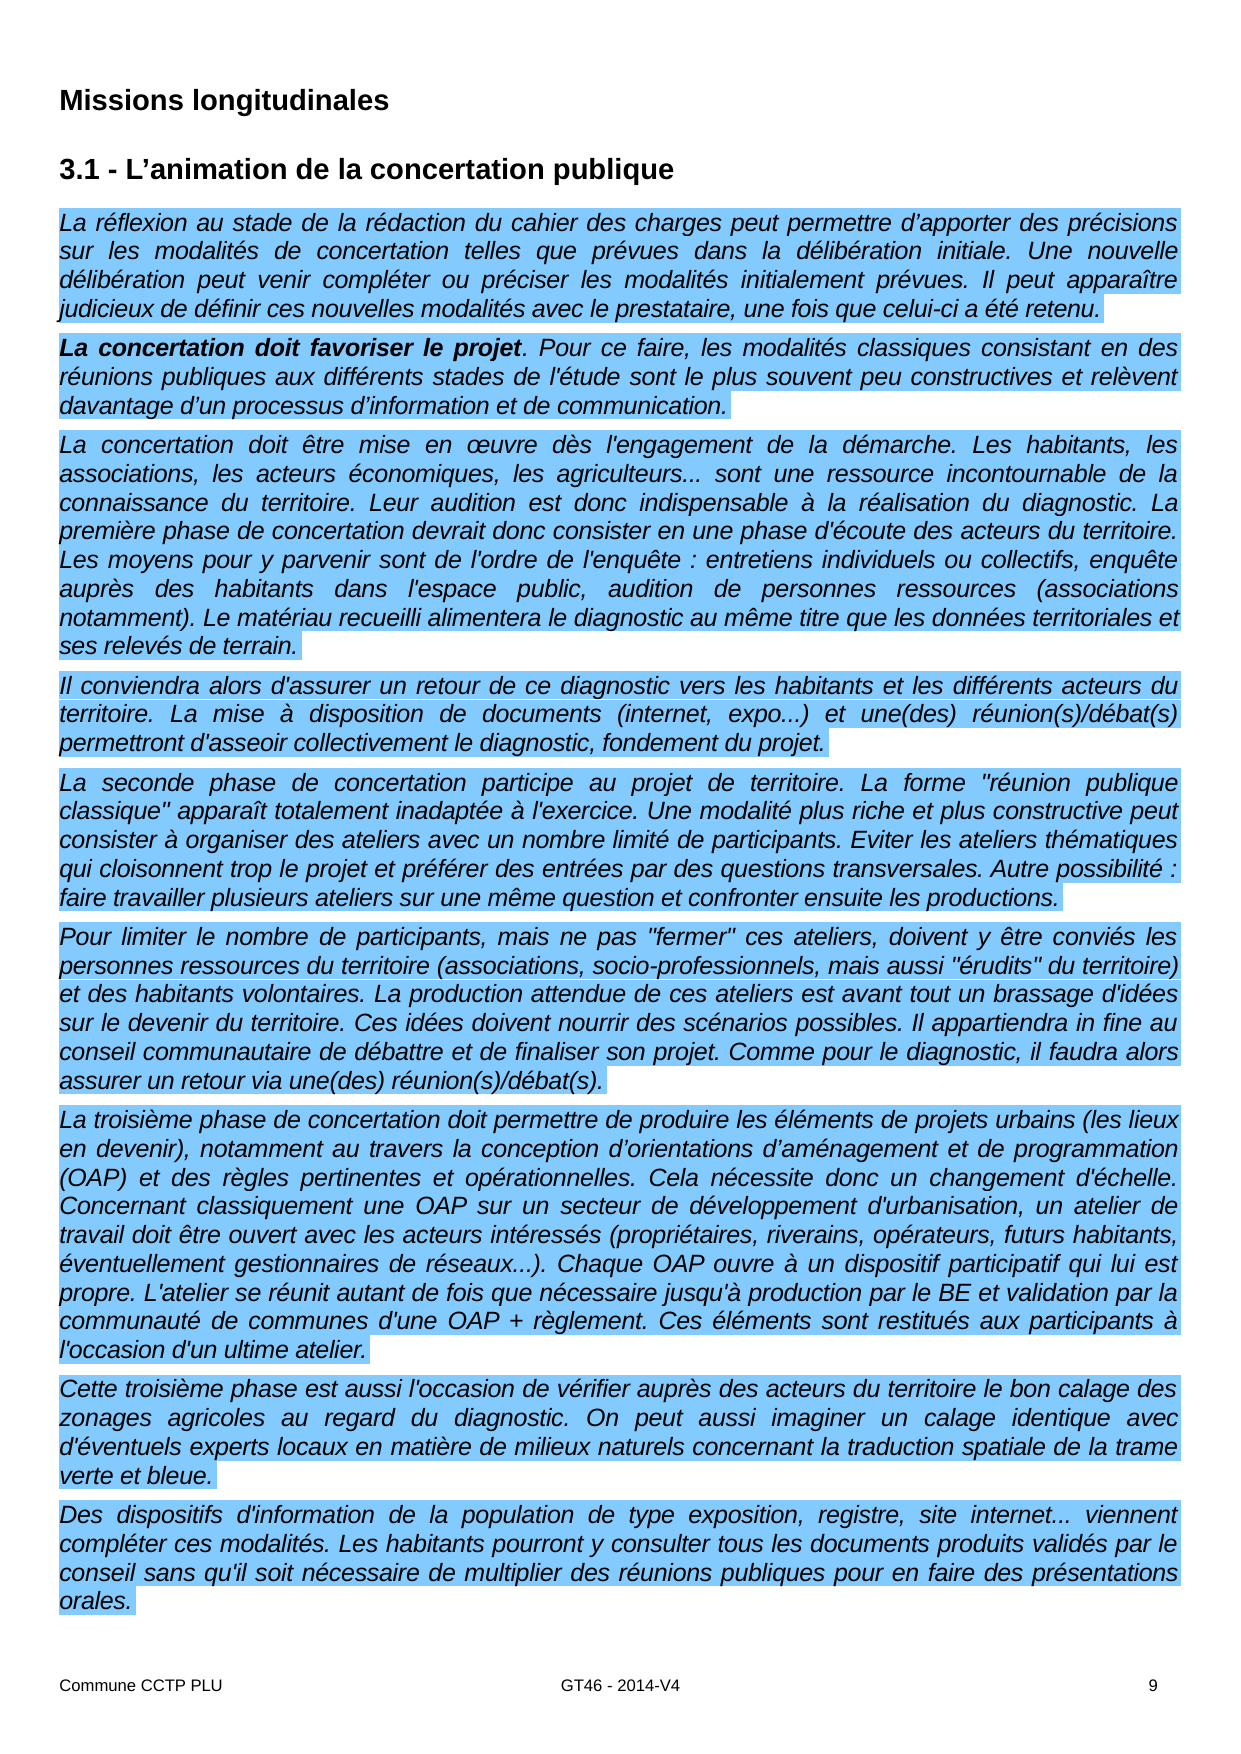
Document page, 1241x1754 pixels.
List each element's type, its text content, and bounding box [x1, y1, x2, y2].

text Des dispositifs d'information de la population de type exposition, registre, site internet... viennent compléter ces modalités. Les habitants pourront y consulter tous les documents produits validés par le conseil sans qu'il soit nécessaire de multiplier des réunions publiques pour en faire des présentations orales. [59, 1500, 1181, 1615]
text Il conviendra alors d'assurer un retour de ce diagnostic vers les habitants et les différents acteurs du territoire. La mise à disposition de documents (internet, expo...) et une(des) réunion(s)/débat(s) permettront d'asseoir collectivement le diagnostic, fondement du projet. [59, 671, 1181, 757]
text La seconde phase de concertation participe au projet de territoire. La forme "réunion publique classique" apparaît totalement inadaptée à l'exercice. Une modalité plus riche et plus constructive peut consister à organiser des ateliers avec un nombre limité de participants. Eviter les ateliers thématiques qui cloisonnent trop le projet et préférer des entrées par des questions transversales. Autre possibilité : faire travailler plusieurs ateliers sur une même question et confronter ensuite les productions. [59, 768, 1181, 911]
text La troisième phase de concertation doit permettre de produire les éléments de projets urbains (les lieux en devenir), notamment au travers la conception d’orientations d’aménagement et de programmation (OAP) et des règles pertinentes et opérationnelles. Cela nécessite donc un changement d'échelle. Concernant classiquement une OAP sur un secteur de développement d'urbanisation, un atelier de travail doit être ouvert avec les acteurs intéressés (propriétaires, riverains, opérateurs, futurs habitants, éventuellement gestionnaires de réseaux...). Chaque OAP ouvre à un dispositif participatif qui lui est propre. L'atelier se réunit autant de fois que nécessaire jusqu'à production par le BE et validation par la communauté de communes d'une OAP + règlement. Ces éléments sont restitués aux participants à l'occasion d'un ultime atelier. [59, 1105, 1181, 1364]
text La réflexion au stade de la rédaction du cahier des charges peut permettre d’apporter des précisions sur les modalités de concertation telles que prévues dans la délibération initiale. Une nouvelle délibération peut venir compléter ou préciser les modalités initialement prévues. Il peut apparaître judicieux de définir ces nouvelles modalités avec le prestataire, une fois que celui-ci a été retenu. [59, 208, 1181, 323]
subtitle 3.1 - L’animation de la concertation publique [59, 152, 1181, 185]
text Cette troisième phase est aussi l'occasion de vérifier auprès des acteurs du territoire le bon calage des zonages agricoles au regard du diagnostic. On peut aussi imaginer un calage identique avec d'éventuels experts locaux en matière de milieux naturels concernant la traduction spatiale de la trame verte et bleue. [59, 1374, 1181, 1489]
text La concertation doit favoriser le projet. Pour ce faire, les modalités classiques consistant en des réunions publiques aux différents stades de l'étude sont le plus souvent peu constructives et relèvent davantage d’un processus d’information et de communication. [59, 333, 1181, 419]
text Pour limiter le nombre de participants, mais ne pas "fermer" ces ateliers, doivent y être conviés les personnes ressources du territoire (associations, socio-professionnels, mais aussi "érudits" du territoire) et des habitants volontaires. La production attendue de ces ateliers est avant tout un brassage d'idées sur le devenir du territoire. Ces idées doivent nourrir des scénarios possibles. Il appartiendra in fine au conseil communautaire de débattre et de finaliser son projet. Comme pour le diagnostic, il faudra alors assurer un retour via une(des) réunion(s)/débat(s). [59, 922, 1181, 1094]
text La concertation doit être mise en œuvre dès l'engagement de la démarche. Les habitants, les associations, les acteurs économiques, les agriculteurs... sont une ressource incontournable de la connaissance du territoire. Leur audition est donc indispensable à la réalisation du diagnostic. La première phase de concertation devrait donc consister en une phase d'écoute des acteurs du territoire. Les moyens pour y parvenir sont de l'ordre de l'enquête : entretiens individuels ou collectifs, enquête auprès des habitants dans l'espace public, audition de personnes ressources (associations notamment). Le matériau recueilli alimentera le diagnostic au même titre que les données territoriales et ses relevés de terrain. [59, 430, 1181, 660]
subtitle Missions longitudinales [59, 83, 1181, 116]
